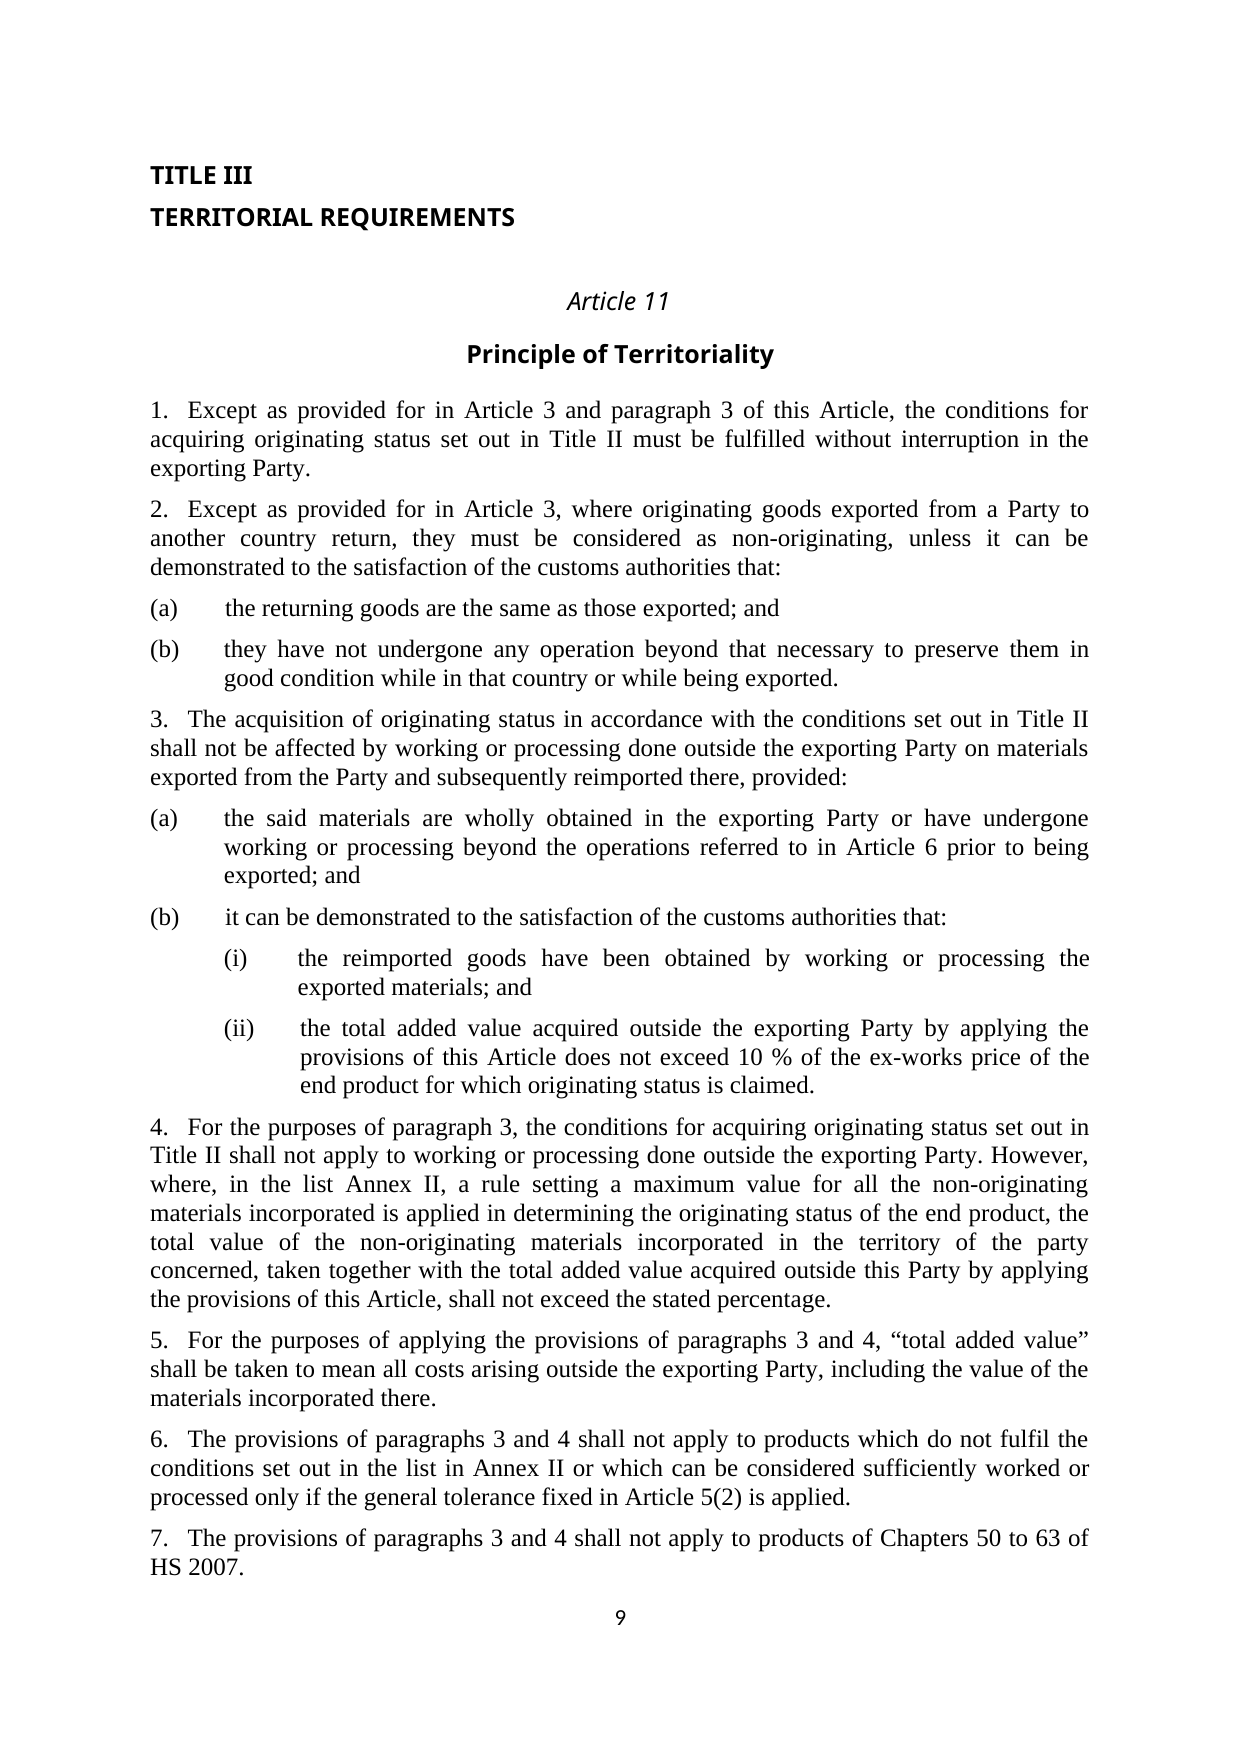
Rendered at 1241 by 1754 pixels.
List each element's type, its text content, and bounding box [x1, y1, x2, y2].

text (i) the reimported goods have been obtained by working or processing the exported materials; and [224, 943, 1090, 1001]
text (b) they have not undergone any operation beyond that necessary to preserve them in good condition while in that country or while being exported. [150, 634, 1090, 692]
text (ii) the total added value acquired outside the exporting Party by applying the provisions of this Article does not exceed 10 % of the ex-works price of the end product for which originating status is claimed. [224, 1013, 1090, 1099]
text 6. The provisions of paragraphs 3 and 4 shall not apply to products which do not fulfil the conditions set out in the list in Annex II or which can be considered sufficiently worked or processed only if the general tolerance fixed in Article 5(2) is applied. [150, 1424, 1090, 1511]
text Article 11 [150, 284, 1090, 318]
text 4. For the purposes of paragraph 3, the conditions for acquiring originating status set out in Title II shall not apply to working or processing done outside the exporting Party. However, where, in the list Annex II, a rule setting a maximum value for all the non-originating materials incorporated is applied in determining the originating status of the end product, the total value of the non-originating materials incorporated in the territory of the party concerned, taken together with the total added value acquired outside this Party by applying the provisions of this Article, shall not exceed the stated percentage. [150, 1112, 1090, 1313]
text (a) the returning goods are the same as those exported; and [150, 593, 1090, 622]
text Principle of Territoriality [150, 337, 1090, 371]
text (a) the said materials are wholly obtained in the exporting Party or have undergone working or processing beyond the operations referred to in Article 6 prior to being exported; and [150, 803, 1090, 889]
text TERRITORIAL REQUIREMENTS [150, 200, 1090, 234]
text 1. Except as provided for in Article 3 and paragraph 3 of this Article, the conditions for acquiring originating status set out in Title II must be fulfilled without interruption in the exporting Party. [150, 396, 1090, 482]
text (b) it can be demonstrated to the satisfaction of the customs authorities that: [150, 902, 1090, 931]
text 3. The acquisition of originating status in accordance with the conditions set out in Title II shall not be affected by working or processing done outside the exporting Party on materials exported from the Party and subsequently reimported there, provided: [150, 704, 1090, 791]
text TITLE III [150, 158, 1090, 192]
text 5. For the purposes of applying the provisions of paragraphs 3 and 4, “total added value” shall be taken to mean all costs arising outside the exporting Party, including the value of the materials incorporated there. [150, 1326, 1090, 1412]
text 7. The provisions of paragraphs 3 and 4 shall not apply to products of Chapters 50 to 63 of HS 2007. [150, 1523, 1090, 1581]
text 2. Except as provided for in Article 3, where originating goods exported from a Party to another country return, they must be considered as non-originating, unless it can be demonstrated to the satisfaction of the customs authorities that: [150, 494, 1090, 581]
